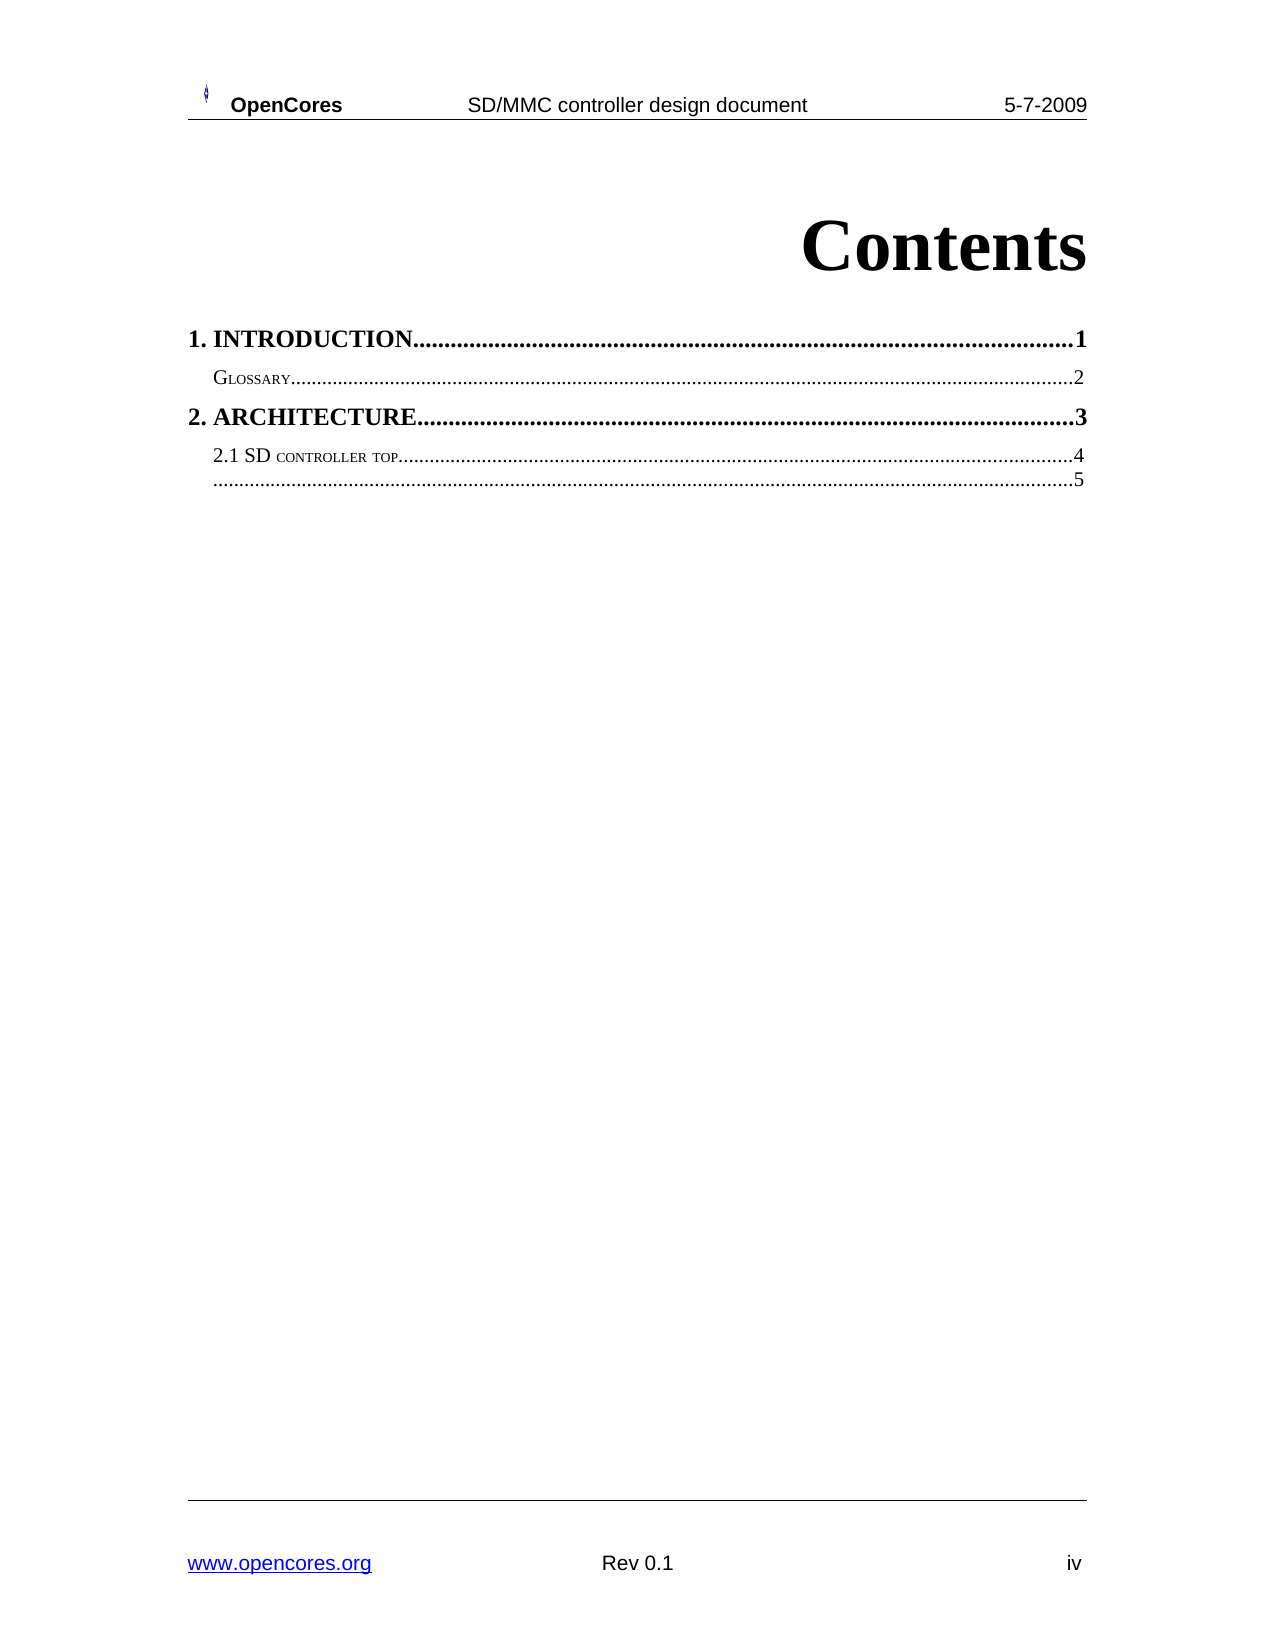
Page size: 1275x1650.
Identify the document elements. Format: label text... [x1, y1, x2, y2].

text 2.1 SD controller top 4 [213, 443, 1087, 467]
text 2. Architecture 3 [188, 402, 1087, 430]
text Glossary 2 [213, 365, 1087, 389]
text 1. Introduction 1 [188, 324, 1087, 352]
text Contents [188, 200, 1087, 286]
text 5 [213, 467, 1087, 491]
